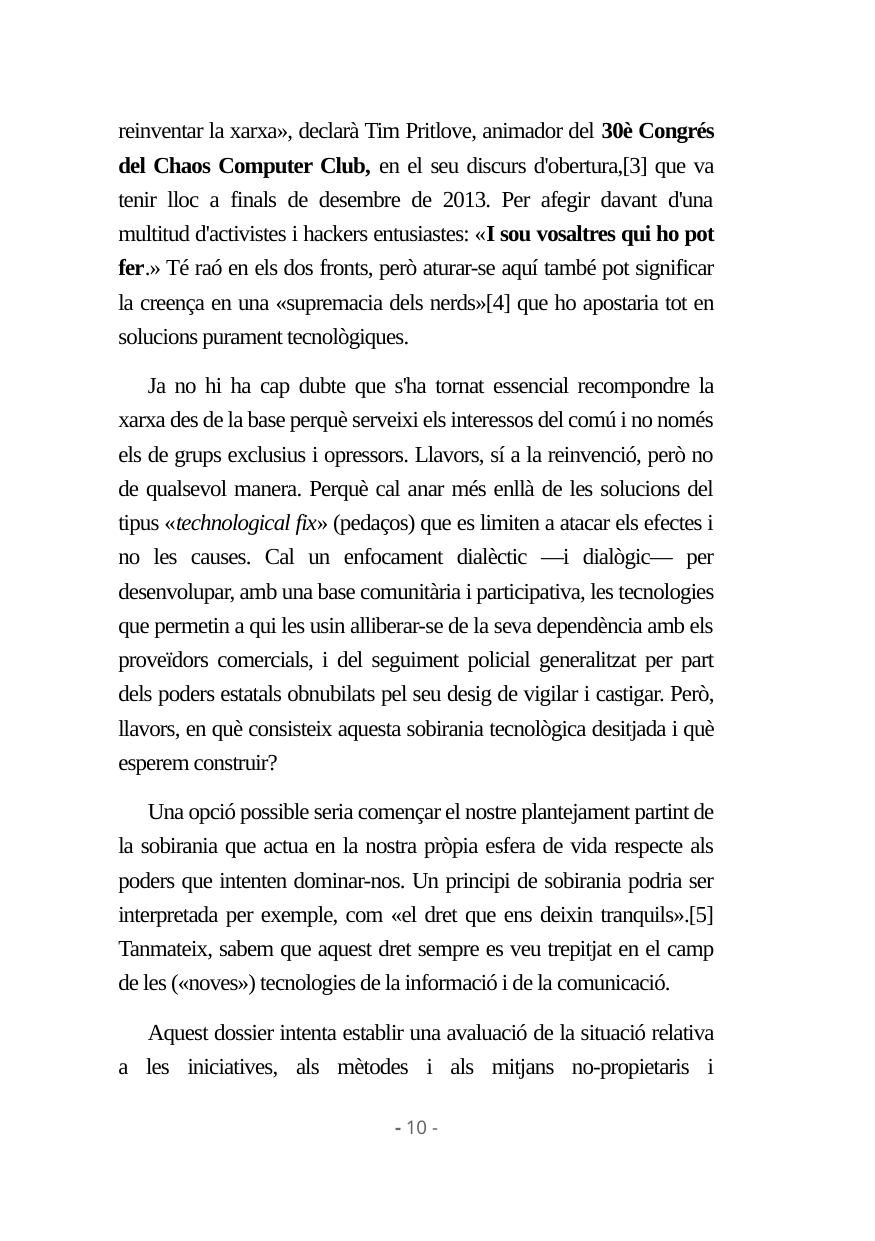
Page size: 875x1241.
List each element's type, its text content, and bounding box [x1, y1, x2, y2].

text Ja no hi ha cap dubte que s'ha tornat essencial recompondre la xarxa des de la base perquè serveixi els interessos del comú i no només els de grups exclusius i opressors. Llavors, sí a la reinvenció, però no de qualsevol manera. Perquè cal anar més enllà de les solucions del tipus «technological fix» (pedaços) que es limiten a atacar els efectes i no les causes. Cal un enfocament dialèctic —i dialògic— per desenvolupar, amb una base comunitària i participativa, les tecnologies que permetin a qui les usin alliberar-se de la seva dependència amb els proveïdors comercials, i del seguiment policial generalitzat per part dels poders estatals obnubilats pel seu desig de vigilar i castigar. Però, llavors, en què consisteix aquesta sobirania tecnològica desitjada i què esperem construir? [118, 366, 714, 777]
text Una opció possible seria començar el nostre plantejament partint de la sobirania que actua en la nostra pròpia esfera de vida respecte als poders que intenten dominar-nos. Un principi de sobirania podria ser interpretada per exemple, com «el dret que ens deixin tranquils».[5] Tanmateix, sabem que aquest dret sempre es veu trepitjat en el camp de les («noves») tecnologies de la informació i de la comunicació. [118, 792, 714, 998]
text reinventar la xarxa», declarà Tim Pritlove, animador del 30è Congrés del Chaos Computer Club, en el seu discurs d'obertura,[3] que va tenir lloc a finals de desembre de 2013. Per afegir davant d'una multitud d'activistes i hackers entusiastes: «I sou vosaltres qui ho pot fer.» Té raó en els dos fronts, però aturar-se aquí també pot significar la creença en una «supremacia dels nerds»[4] que ho apostaria tot en solucions purament tecnològiques. [118, 111, 714, 351]
text Aquest dossier intenta establir una avaluació de la situació relativa a les iniciatives, als mètodes i als mitjans no-propietaris i [118, 1012, 714, 1081]
